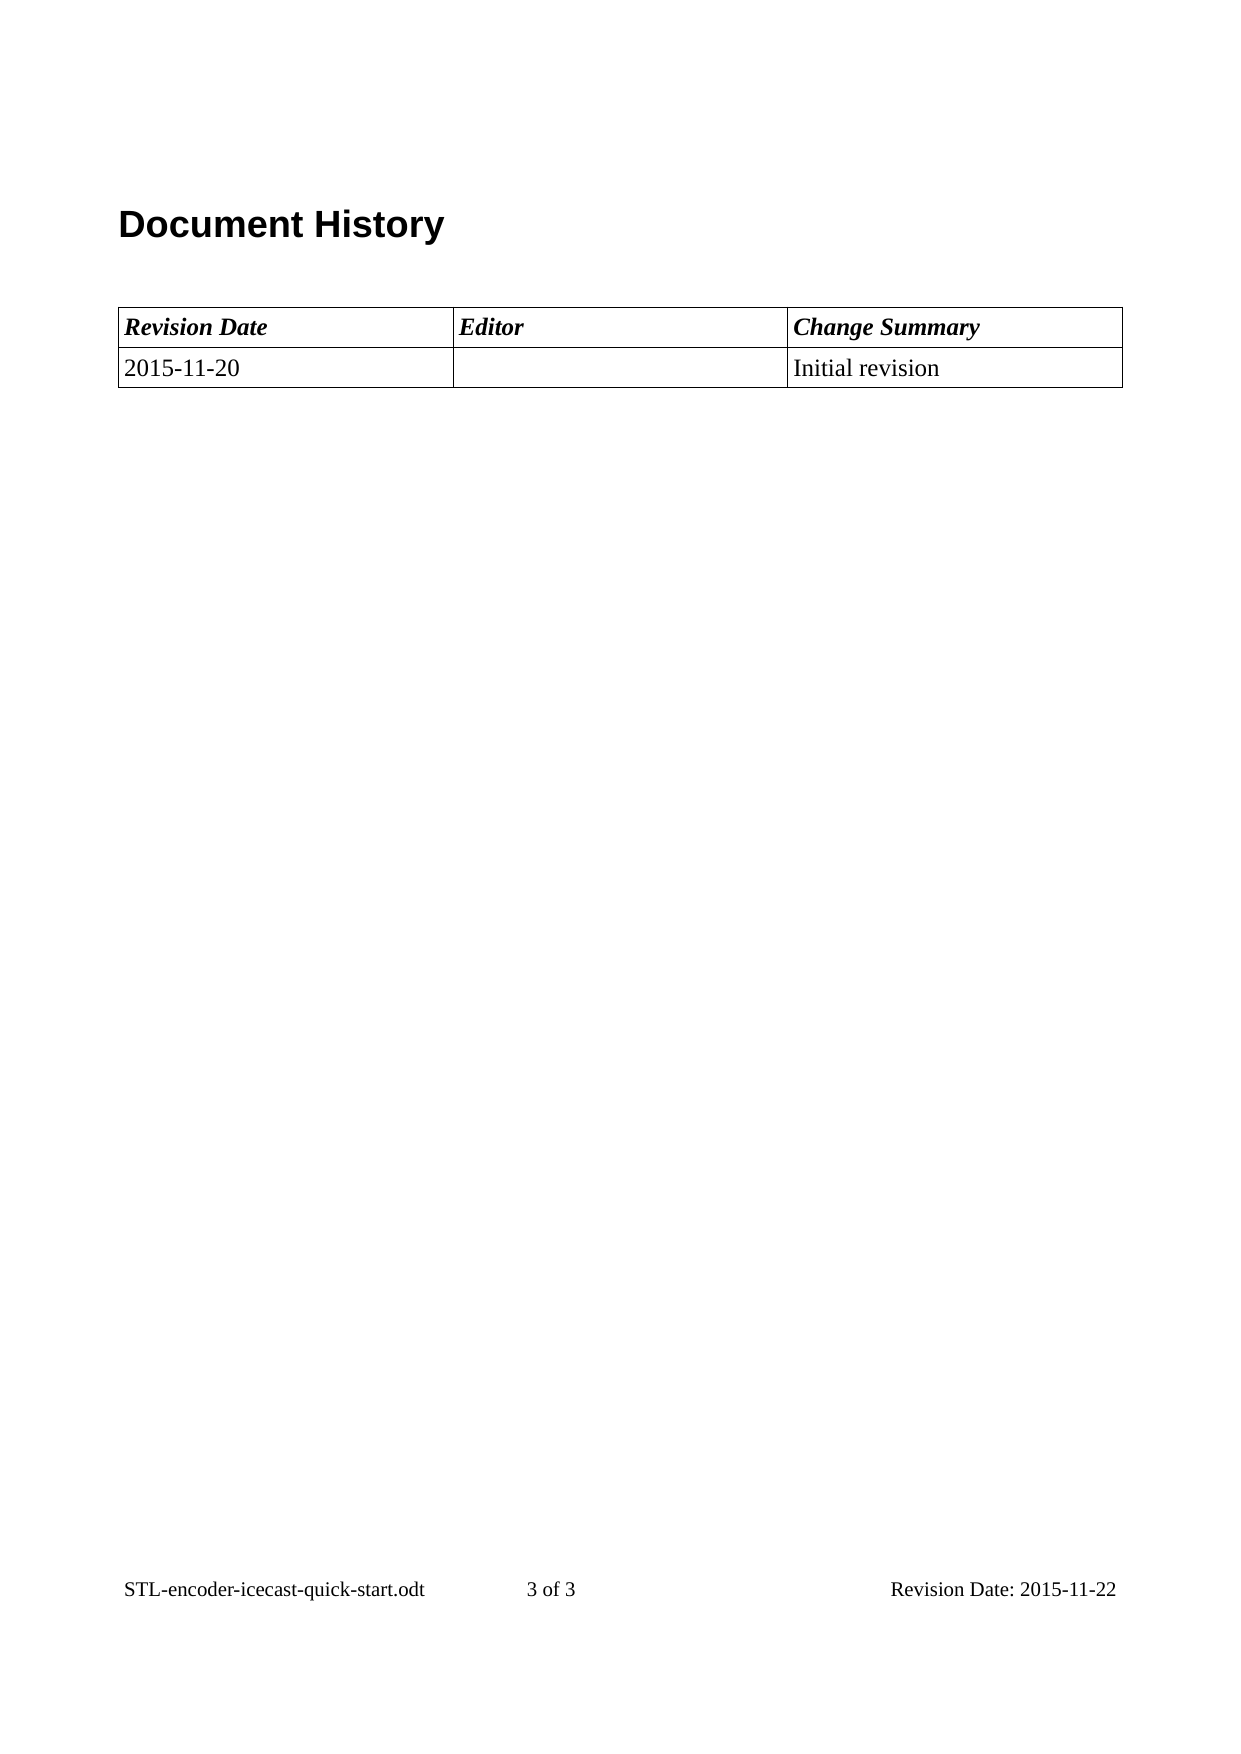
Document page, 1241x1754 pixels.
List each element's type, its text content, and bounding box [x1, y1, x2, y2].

table_cell Initial revision [788, 348, 1122, 387]
table_header Change Summary [788, 308, 1122, 347]
table_cell 2015-11-20 [119, 348, 453, 387]
subtitle Document History [118, 201, 1122, 245]
table_header Revision Date [119, 308, 453, 347]
table_cell David Klann [454, 348, 787, 387]
table_header Editor [454, 308, 787, 347]
